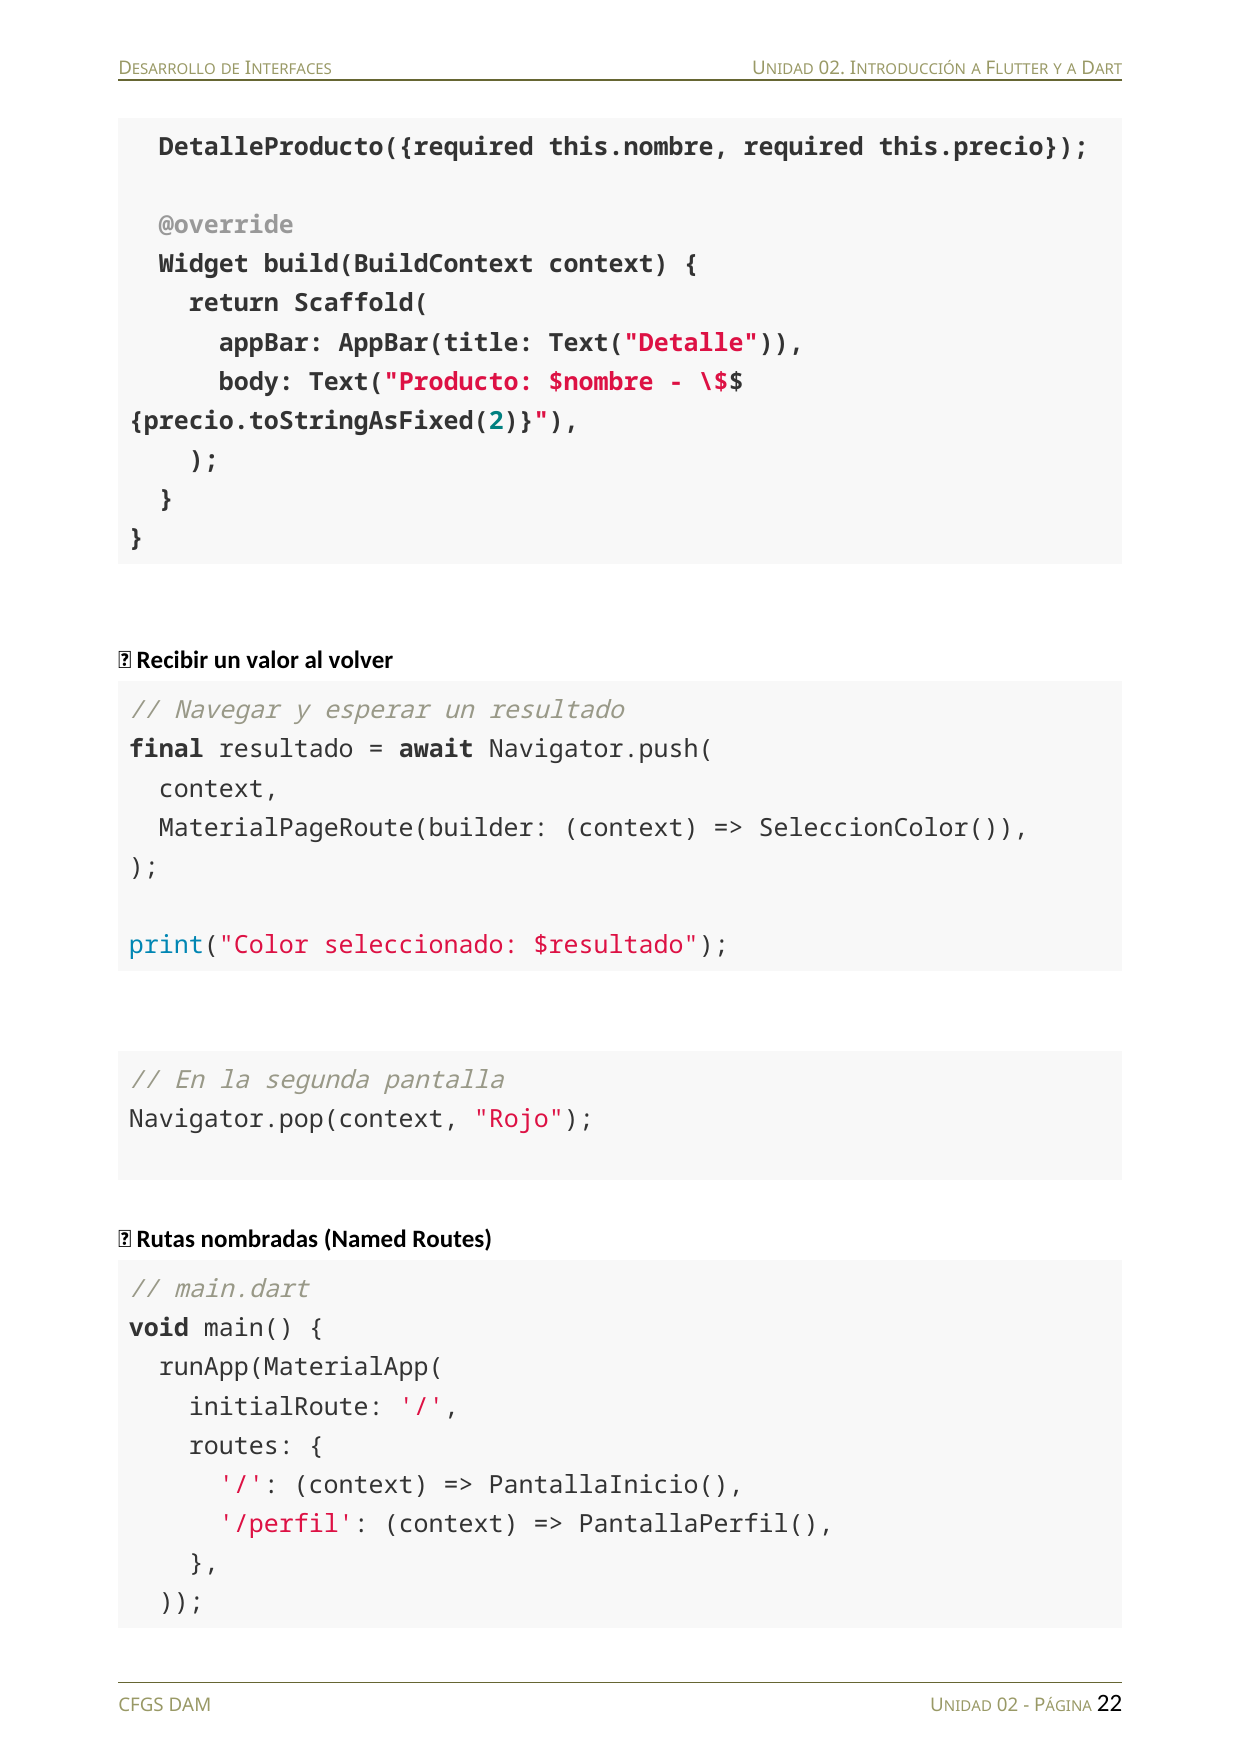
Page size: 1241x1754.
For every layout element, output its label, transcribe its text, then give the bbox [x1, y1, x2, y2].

table_header // En la segunda pantalla Navigator.pop(context, "Rojo"); [118, 1051, 1122, 1180]
table_header // main.dart void main() { runApp(MaterialApp( initialRoute: '/', routes: { '/': (context) => PantallaInicio(), '/perfil': (context) => PantallaPerfil(), }, )); [118, 1260, 1122, 1628]
text 🔷 Recibir un valor al volver [118, 644, 1122, 675]
table_header DetalleProducto({required this.nombre, required this.precio}); @override Widget build(BuildContext context) { return Scaffold( appBar: AppBar(title: Text("Detalle")), body: Text("Producto: $nombre - \$${precio.toStringAsFixed(2)}"), ); } } [118, 118, 1122, 564]
text 🔷 Rutas nombradas (Named Routes) [118, 1223, 1122, 1254]
table_header // Navegar y esperar un resultado final resultado = await Navigator.push( context, MaterialPageRoute(builder: (context) => SeleccionColor()), ); print("Color seleccionado: $resultado"); [118, 681, 1122, 971]
